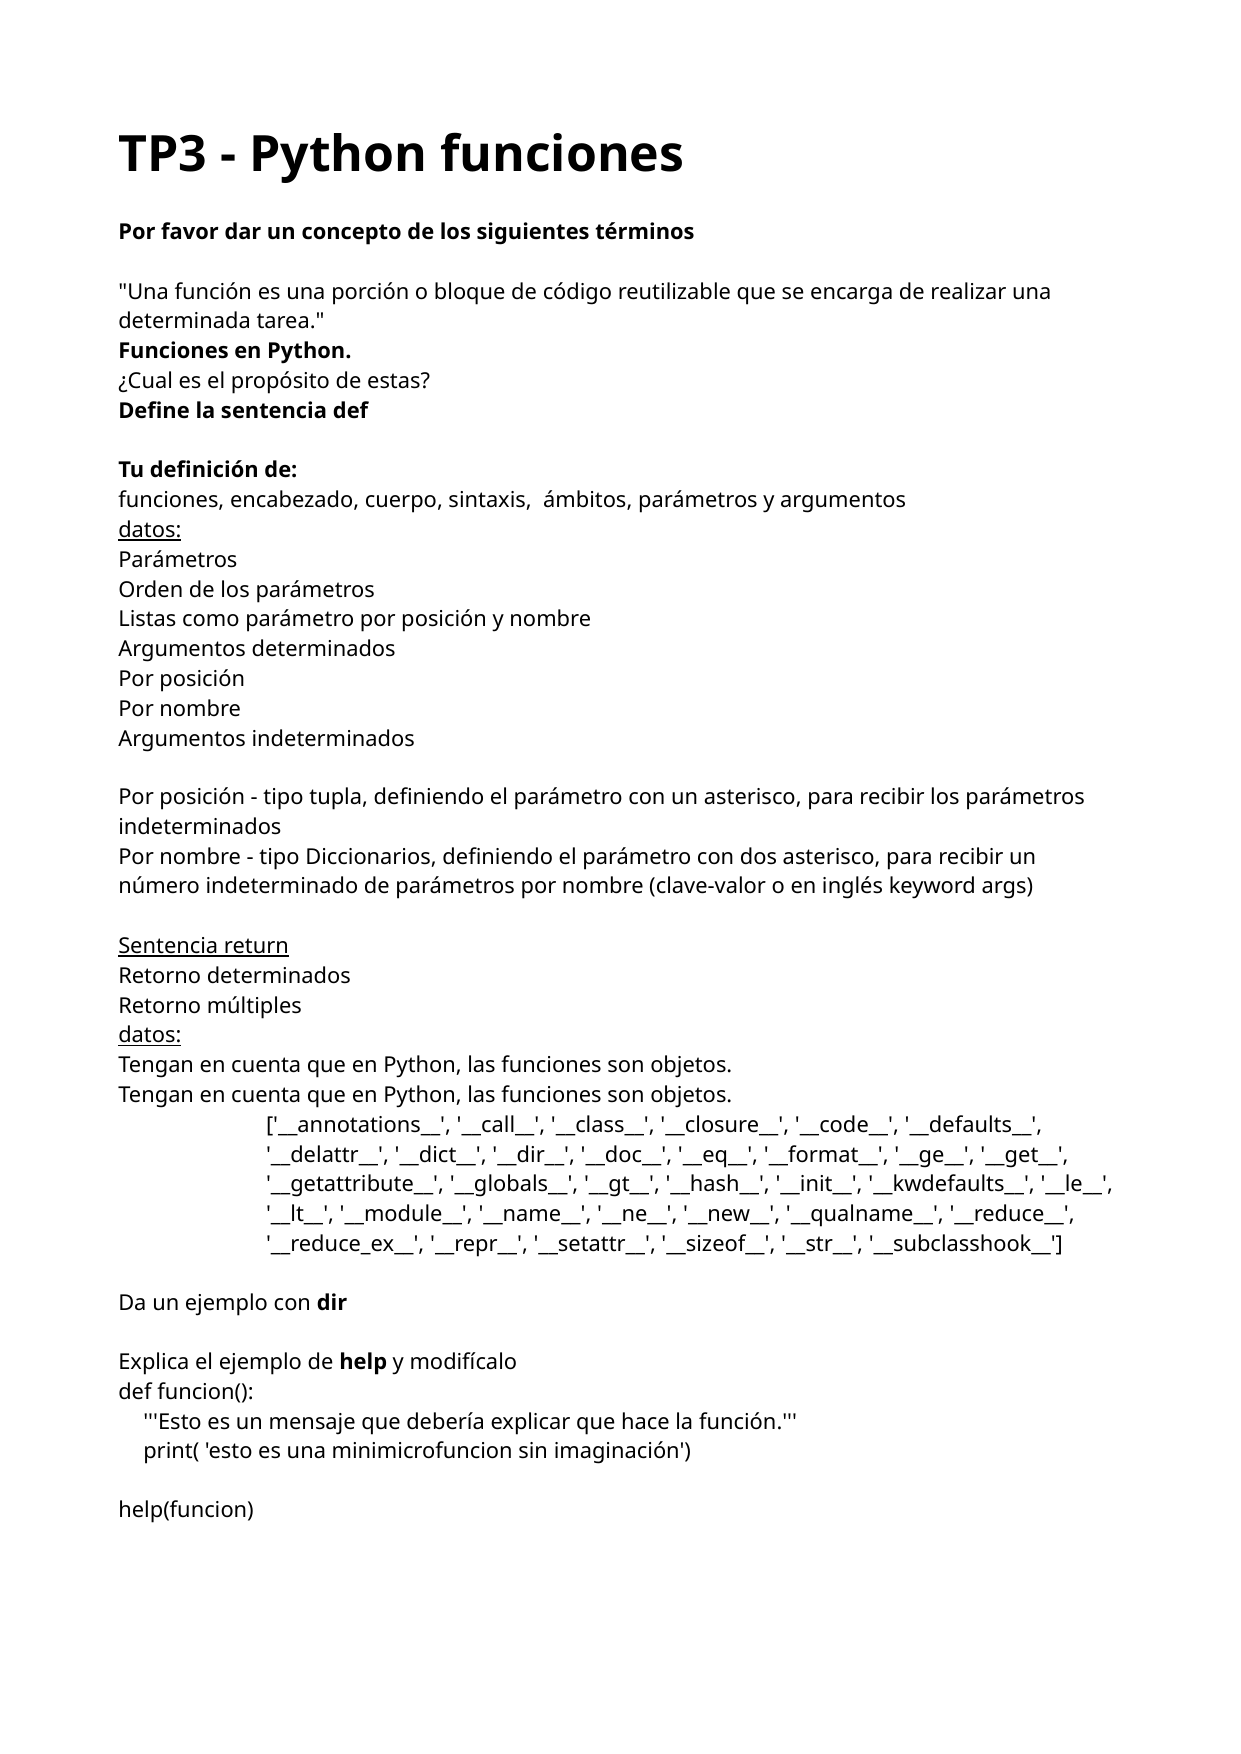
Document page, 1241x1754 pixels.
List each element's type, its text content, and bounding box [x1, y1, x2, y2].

text Explica el ejemplo de help y modifícalo [118, 1346, 1122, 1376]
text Tu definición de: [118, 454, 1122, 484]
text TP3 - Python funciones [118, 118, 1122, 186]
text def funcion(): [118, 1376, 1122, 1406]
text help(funcion) [118, 1494, 1122, 1524]
text funciones, encabezado, cuerpo, sintaxis, ámbitos, parámetros y argumentos [118, 484, 1122, 514]
text Retorno determinados [118, 960, 1122, 989]
text ¿Cual es el propósito de estas? [118, 365, 1122, 395]
text Funciones en Python. [118, 335, 1122, 365]
text Tengan en cuenta que en Python, las funciones son objetos. [118, 1079, 1122, 1109]
text Por nombre - tipo Diccionarios, definiendo el parámetro con dos asterisco, para recibir un número indeterminado de parámetros por nombre (clave-valor o en inglés keyword args) [118, 841, 1122, 900]
text Tengan en cuenta que en Python, las funciones son objetos. [118, 1049, 1122, 1079]
text Argumentos determinados [118, 633, 1122, 663]
text '''Esto es un mensaje que debería explicar que hace la función.''' [118, 1406, 1122, 1435]
text Orden de los parámetros [118, 573, 1122, 603]
text datos: [118, 1019, 1122, 1049]
text ['__annotations__', '__call__', '__class__', '__closure__', '__code__', '__defaults__', '__delattr__', '__dict__', '__dir__', '__doc__', '__eq__', '__format__', '__ge__', '__get__', '__getattribute__', '__globals__', '__gt__', '__hash__', '__init__', '__kwdefaults__', '__le__', '__lt__', '__module__', '__name__', '__ne__', '__new__', '__qualname__', '__reduce__', '__reduce_ex__', '__repr__', '__setattr__', '__sizeof__', '__str__', '__subclasshook__'] [266, 1109, 1122, 1258]
text Por nombre [118, 693, 1122, 722]
text Por posición [118, 663, 1122, 693]
text Por posición - tipo tupla, definiendo el parámetro con un asterisco, para recibir los parámetros indeterminados [118, 781, 1122, 841]
text "Una función es una porción o bloque de código reutilizable que se encarga de realizar una determinada tarea." [118, 276, 1122, 335]
text Por favor dar un concepto de los siguientes términos [118, 216, 1122, 246]
text Listas como parámetro por posición y nombre [118, 603, 1122, 633]
text Sentencia return [118, 930, 1122, 960]
text print( 'esto es una minimicrofuncion sin imaginación') [118, 1435, 1122, 1465]
text datos: [118, 514, 1122, 544]
text Da un ejemplo con dir [118, 1286, 1122, 1316]
text Define la sentencia def [118, 395, 1122, 424]
text Argumentos indeterminados [118, 722, 1122, 752]
text Retorno múltiples [118, 989, 1122, 1019]
text Parámetros [118, 544, 1122, 573]
